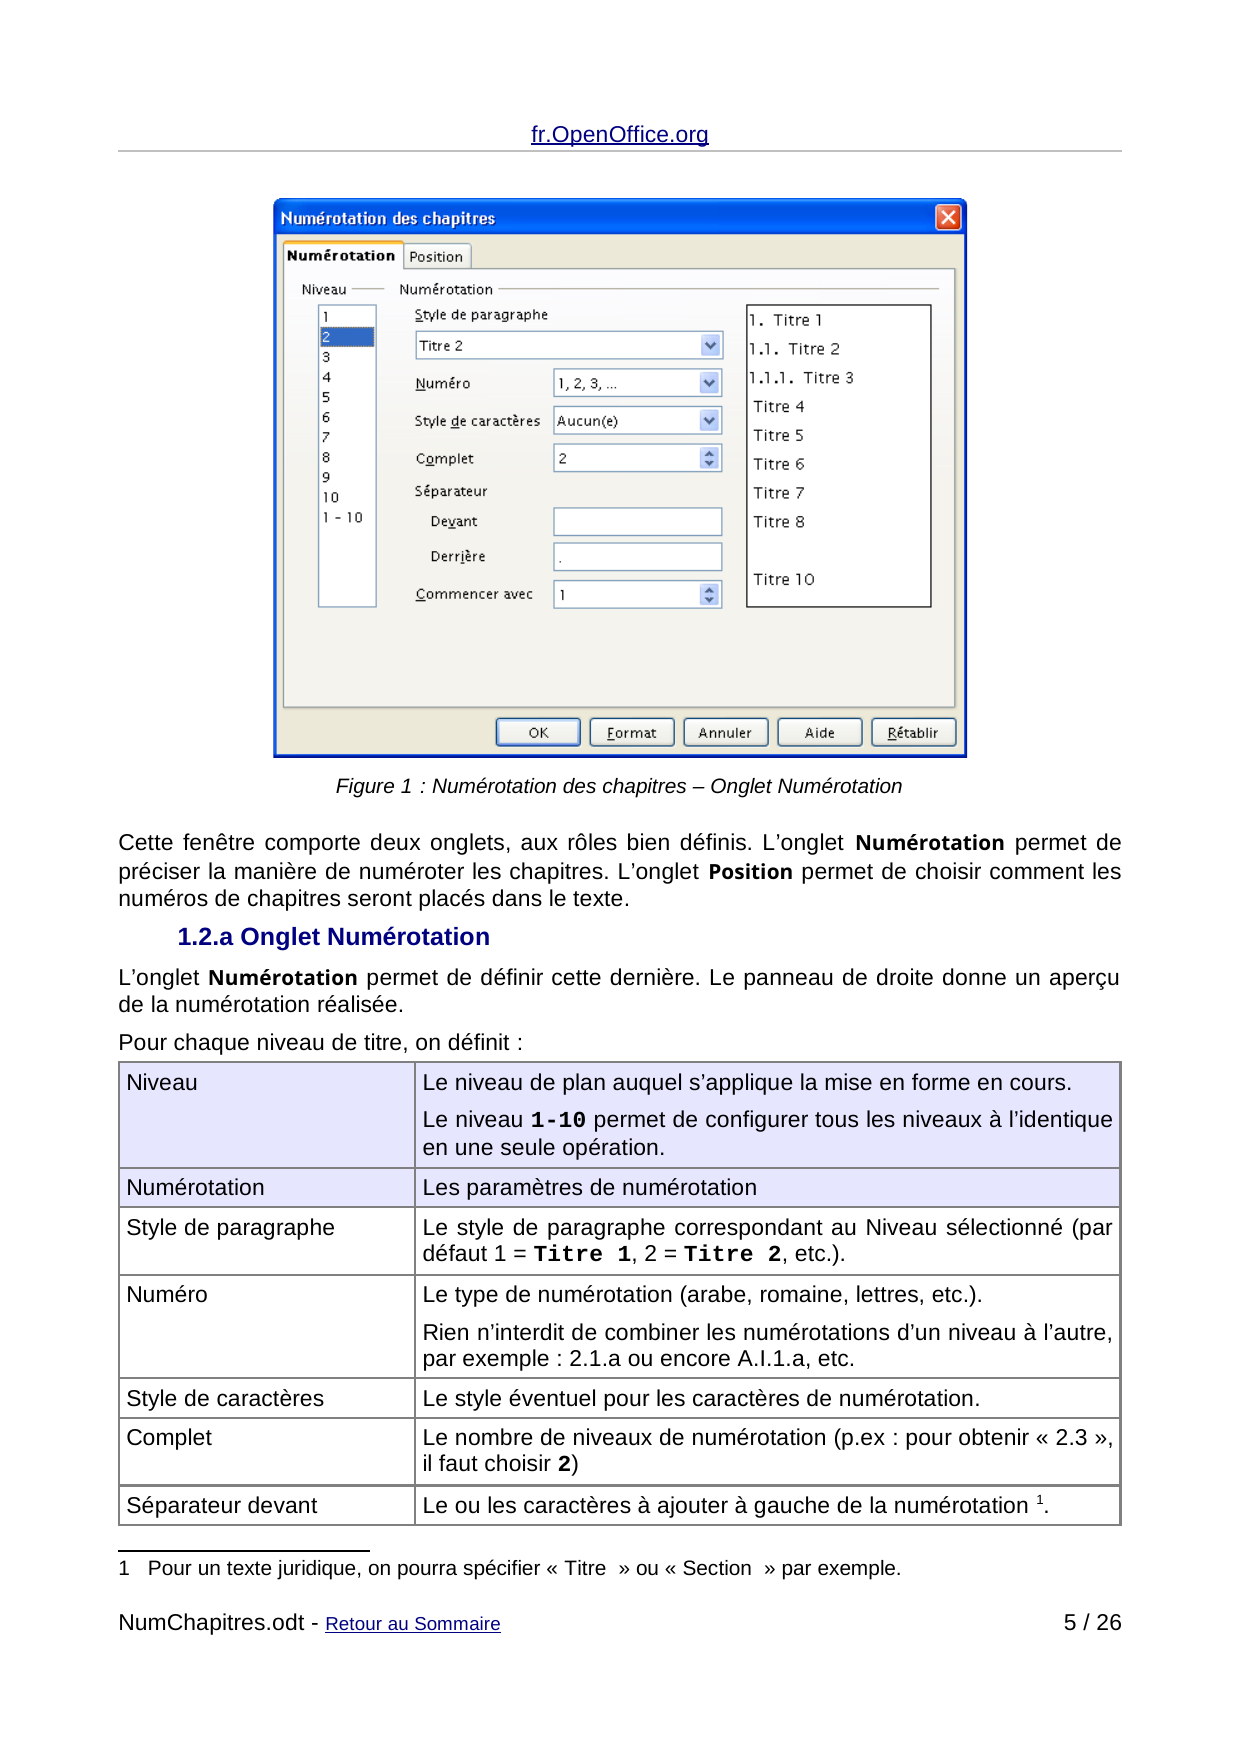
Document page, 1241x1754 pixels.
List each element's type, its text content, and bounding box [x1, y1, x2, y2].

table_cell Le style de paragraphe correspondant au Niveau sélectionné (par défaut 1 = Titre 1, 2 = Titre 2, etc.). [416, 1208, 1119, 1274]
table_cell Séparateur devant [120, 1487, 414, 1524]
table_header Le niveau de plan auquel s’applique la mise en forme en cours. Le niveau 1-10 permet de configurer tous les niveaux à l’identique en une seule opération. [416, 1063, 1119, 1167]
table_cell Les paramètres de numérotation [416, 1169, 1119, 1206]
picture [273, 198, 968, 758]
text Cette fenêtre comporte deux onglets, aux rôles bien définis. L’onglet Numérotation permet de préciser la manière de numéroter les chapitres. L’onglet Position permet de choisir comment les numéros de chapitres seront placés dans le texte. [118, 182, 1122, 911]
table_cell Numéro [120, 1276, 414, 1377]
table_cell Le type de numérotation (arabe, romaine, lettres, etc.). Rien n’interdit de combiner les numérotations d’un niveau à l’autre, par exemple : 2.1.a ou encore A.I.1.a, etc. [416, 1276, 1119, 1377]
table_cell Le style éventuel pour les caractères de numérotation. [416, 1379, 1119, 1417]
table_cell Style de paragraphe [120, 1208, 414, 1274]
table_cell Numérotation [120, 1169, 414, 1206]
table_header Niveau [120, 1063, 414, 1167]
text Pour chaque niveau de titre, on définit : [118, 1029, 1122, 1055]
text L’onglet Numérotation permet de définir cette dernière. Le panneau de droite donne un aperçu de la numérotation réalisée. [118, 963, 1122, 1017]
text Figure 1 : Numérotation des chapitres – Onglet Numérotation [273, 758, 967, 798]
table_cell Complet [120, 1419, 414, 1484]
table_cell Le ou les caractères à ajouter à gauche de la numérotation . [416, 1487, 1119, 1524]
table_cell Style de caractères [120, 1379, 414, 1417]
table_cell Le nombre de niveaux de numérotation (p.ex : pour obtenir « 2.3 », il faut choisir 2) [416, 1419, 1119, 1484]
subtitle Onglet Numérotation [177, 923, 1122, 951]
